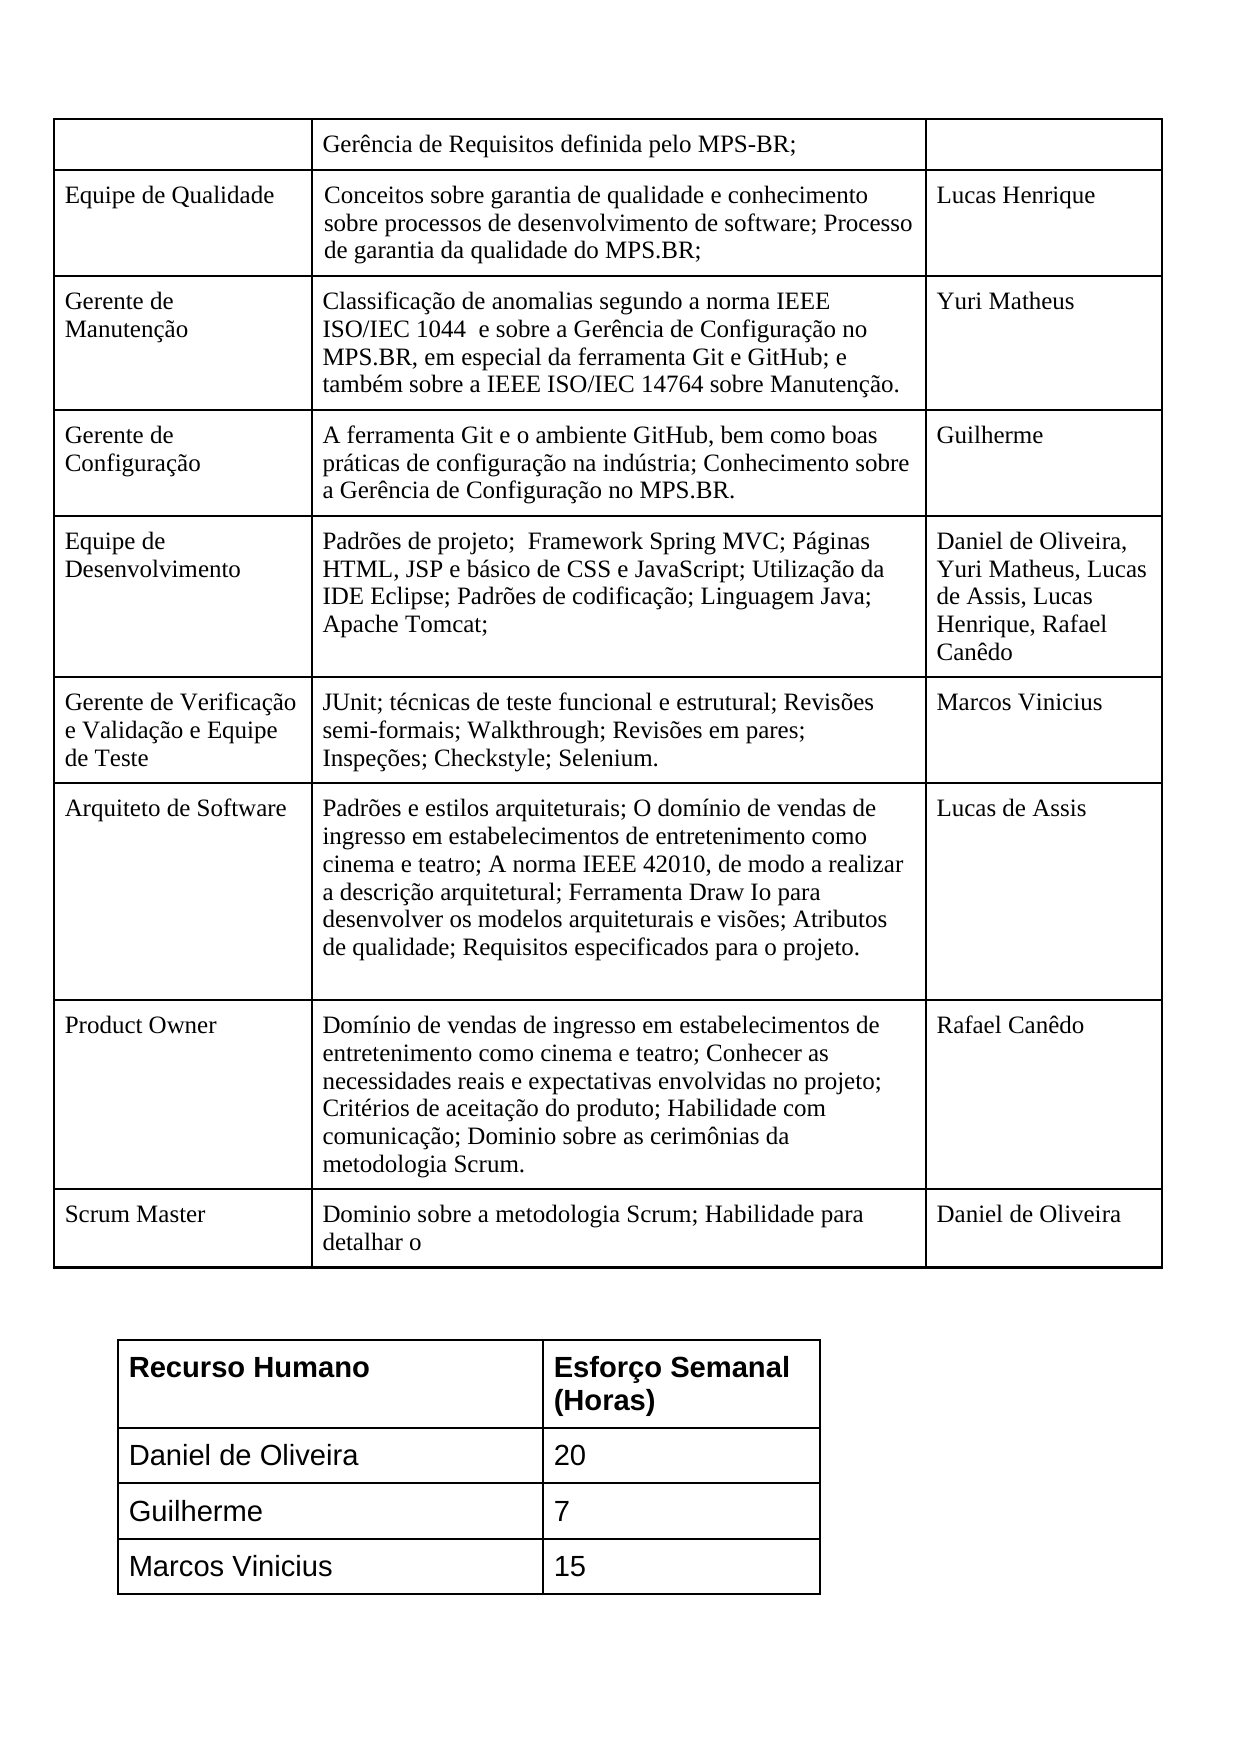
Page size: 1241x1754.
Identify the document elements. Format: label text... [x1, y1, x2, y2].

table_cell Classificação de anomalias segundo a norma IEEE ISO/IEC 1044 e sobre a Gerência de Configuração no MPS.BR, em especial da ferramenta Git e GitHub; e também sobre a IEEE ISO/IEC 14764 sobre Manutenção. [313, 277, 925, 408]
table_cell Gerente de Verificação e Validação e Equipe de Teste [55, 678, 311, 782]
table_cell Gerente de Manutenção [55, 277, 311, 408]
table_cell Guilherme [119, 1484, 542, 1538]
table_header Esforço Semanal (Horas) [544, 1341, 819, 1427]
table_cell Equipe de Qualidade [55, 171, 311, 275]
table_cell A ferramenta Git e o ambiente GitHub, bem como boas práticas de configuração na indústria; Conhecimento sobre a Gerência de Configuração no MPS.BR. [313, 411, 925, 514]
table_cell Guilherme [927, 411, 1161, 514]
table_cell Gerente de Configuração [55, 411, 311, 514]
table_header Recurso Humano [119, 1341, 542, 1427]
table_cell JUnit; técnicas de teste funcional e estrutural; Revisões semi-formais; Walkthrough; Revisões em pares; Inspeções; Checkstyle; Selenium. [313, 678, 925, 782]
table_cell 15 [544, 1540, 819, 1593]
table_cell Domínio de vendas de ingresso em estabelecimentos de entretenimento como cinema e teatro; Conhecer as necessidades reais e expectativas envolvidas no projeto; Critérios de aceitação do produto; Habilidade com comunicação; Dominio sobre as cerimônias da metodologia Scrum. [313, 1001, 925, 1188]
table_cell Arquiteto de Software [55, 784, 311, 999]
table_cell 7 [544, 1484, 819, 1538]
table_cell 20 [544, 1429, 819, 1482]
table_cell Conceitos sobre garantia de qualidade e conhecimento sobre processos de desenvolvimento de software; Processo de garantia da qualidade do MPS.BR; [313, 171, 925, 275]
table_cell [927, 120, 1161, 169]
table_cell Equipe de Desenvolvimento [55, 517, 311, 676]
table_cell Product Owner [55, 1001, 311, 1188]
table_cell Yuri Matheus [927, 277, 1161, 408]
table_cell Rafael Canêdo [927, 1001, 1161, 1188]
table_cell Marcos Vinicius [927, 678, 1161, 782]
table_cell Marcos Vinicius [119, 1540, 542, 1593]
table_cell Lucas de Assis [927, 784, 1161, 999]
table_cell Lucas Henrique [927, 171, 1161, 275]
table_cell Dominio sobre a metodologia Scrum; Habilidade para detalhar o [313, 1190, 925, 1266]
table_cell Daniel de Oliveira, Yuri Matheus, Lucas de Assis, Lucas Henrique, Rafael Canêdo [927, 517, 1161, 676]
table_cell Padrões de projeto; Framework Spring MVC; Páginas HTML, JSP e básico de CSS e JavaScript; Utilização da IDE Eclipse; Padrões de codificação; Linguagem Java; Apache Tomcat; [313, 517, 925, 676]
table_cell Daniel de Oliveira [119, 1429, 542, 1482]
table_cell Daniel de Oliveira [927, 1190, 1161, 1266]
table_cell [55, 120, 311, 169]
table_cell Gerência de Requisitos definida pelo MPS-BR; [313, 120, 925, 169]
table_cell Padrões e estilos arquiteturais; O domínio de vendas de ingresso em estabelecimentos de entretenimento como cinema e teatro; A norma IEEE 42010, de modo a realizar a descrição arquitetural; Ferramenta Draw Io para desenvolver os modelos arquiteturais e visões; Atributos de qualidade; Requisitos especificados para o projeto. [313, 784, 925, 999]
table_cell Scrum Master [55, 1190, 311, 1266]
